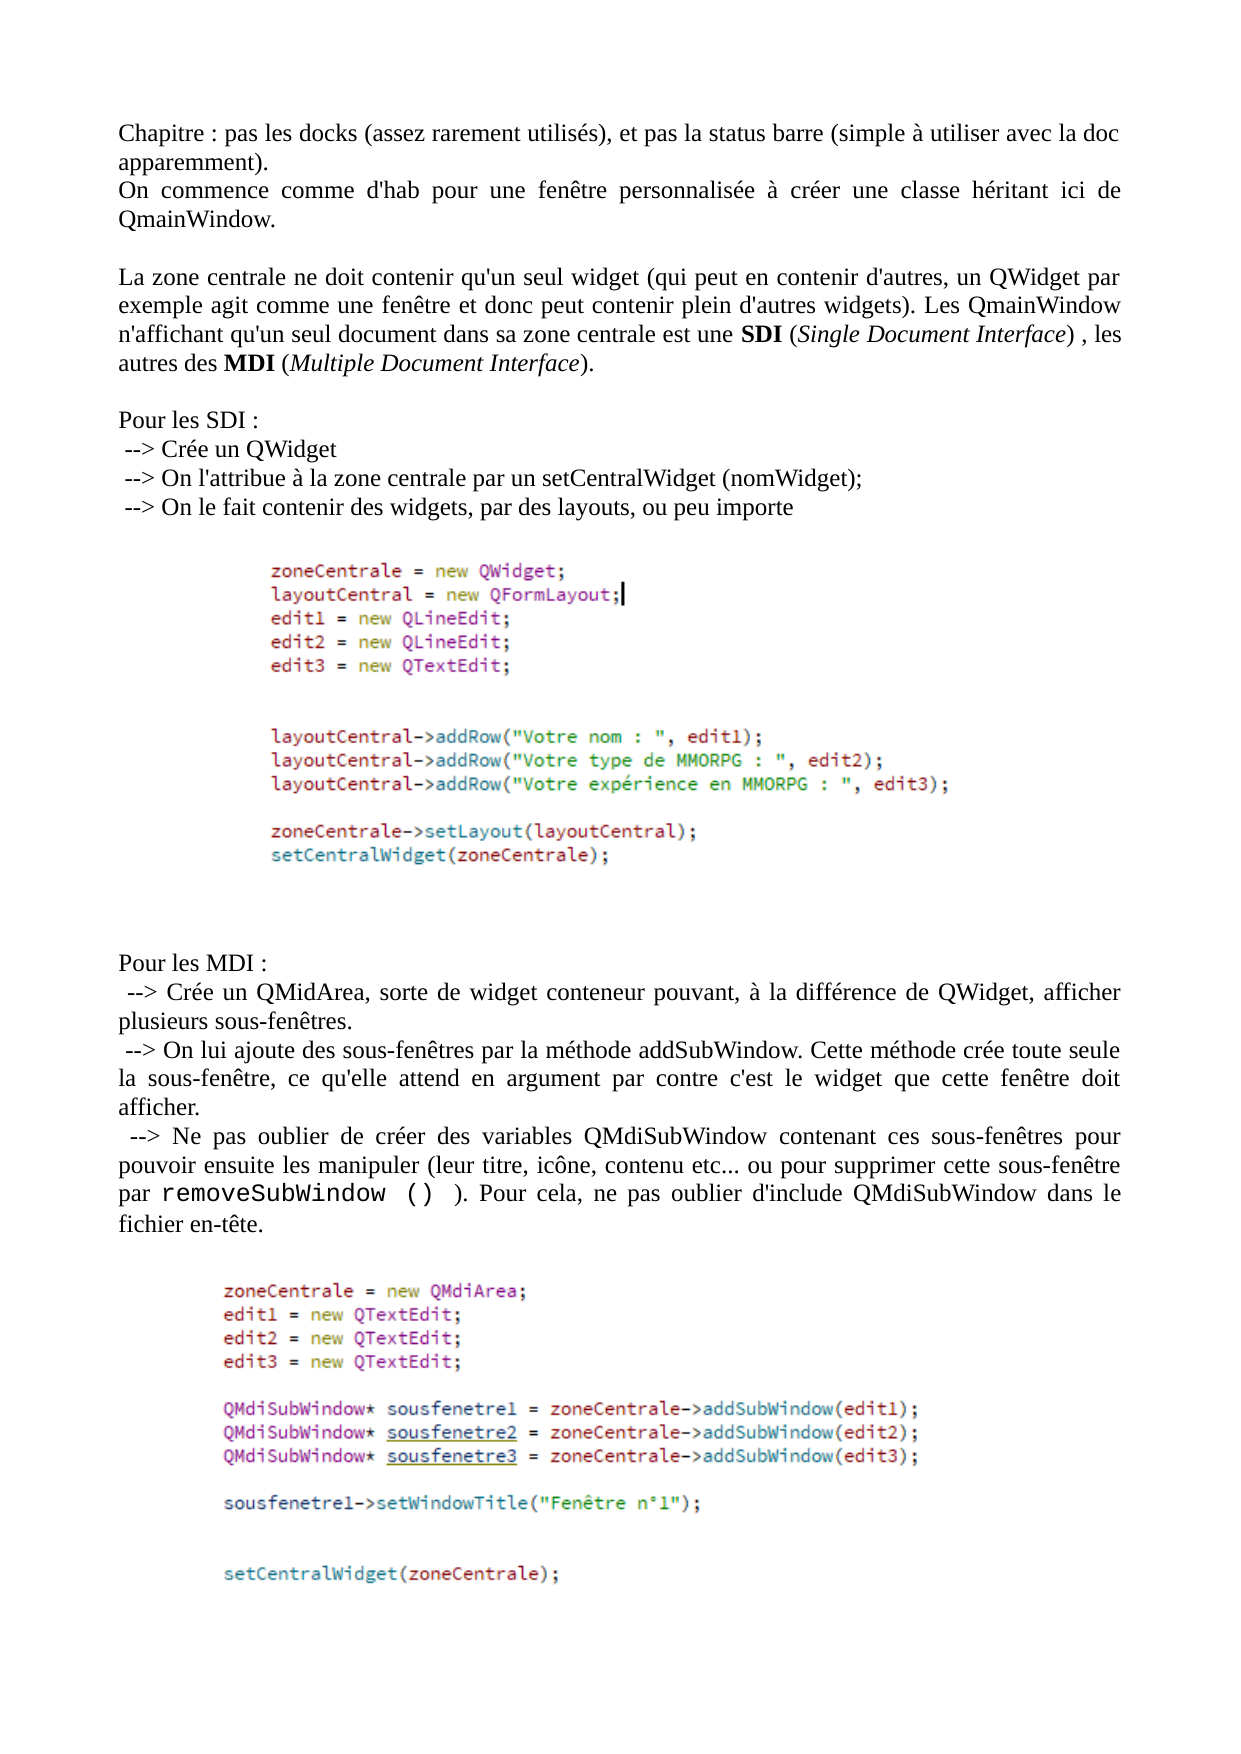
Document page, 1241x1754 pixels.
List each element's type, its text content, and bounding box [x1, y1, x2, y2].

text On commence comme d'hab pour une fenêtre personnalisée à créer une classe héritant ici de QmainWindow. [118, 176, 1122, 233]
text --> On l'attribue à la zone centrale par un setCentralWidget (nomWidget); [118, 463, 1122, 492]
text Chapitre : pas les docks (assez rarement utilisés), et pas la status barre (simple à utiliser avec la doc apparemment). [118, 118, 1122, 176]
text La zone centrale ne doit contenir qu'un seul widget (qui peut en contenir d'autres, un QWidget par exemple agit comme une fenêtre et donc peut contenir plein d'autres widgets). Les QmainWindow n'affichant qu'un seul document dans sa zone centrale est une SDI (Single Document Interface) , les autres des MDI (Multiple Document Interface). [118, 262, 1122, 377]
text --> On lui ajoute des sous-fenêtres par la méthode addSubWindow. Cette méthode crée toute seule la sous-fenêtre, ce qu'elle attend en argument par contre c'est le widget que cette fenêtre doit afficher. [118, 1035, 1122, 1121]
text --> On le fait contenir des widgets, par des layouts, ou peu importe [118, 492, 1122, 521]
text Pour les MDI : [118, 948, 1122, 977]
text Pour les SDI : [118, 406, 1122, 434]
text --> Ne pas oublier de créer des variables QMdiSubWindow contenant ces sous-fenêtres pour pouvoir ensuite les manipuler (leur titre, icône, contenu etc... ou pour supprimer cette sous-fenêtre par removeSubWindow () ). Pour cela, ne pas oublier d'include QMdiSubWindow dans le fichier en-tête. [118, 1121, 1122, 1238]
text --> Crée un QMidArea, sorte de widget conteneur pouvant, à la différence de QWidget, afficher plusieurs sous-fenêtres. [118, 977, 1122, 1035]
text --> Crée un QWidget [118, 434, 1122, 463]
